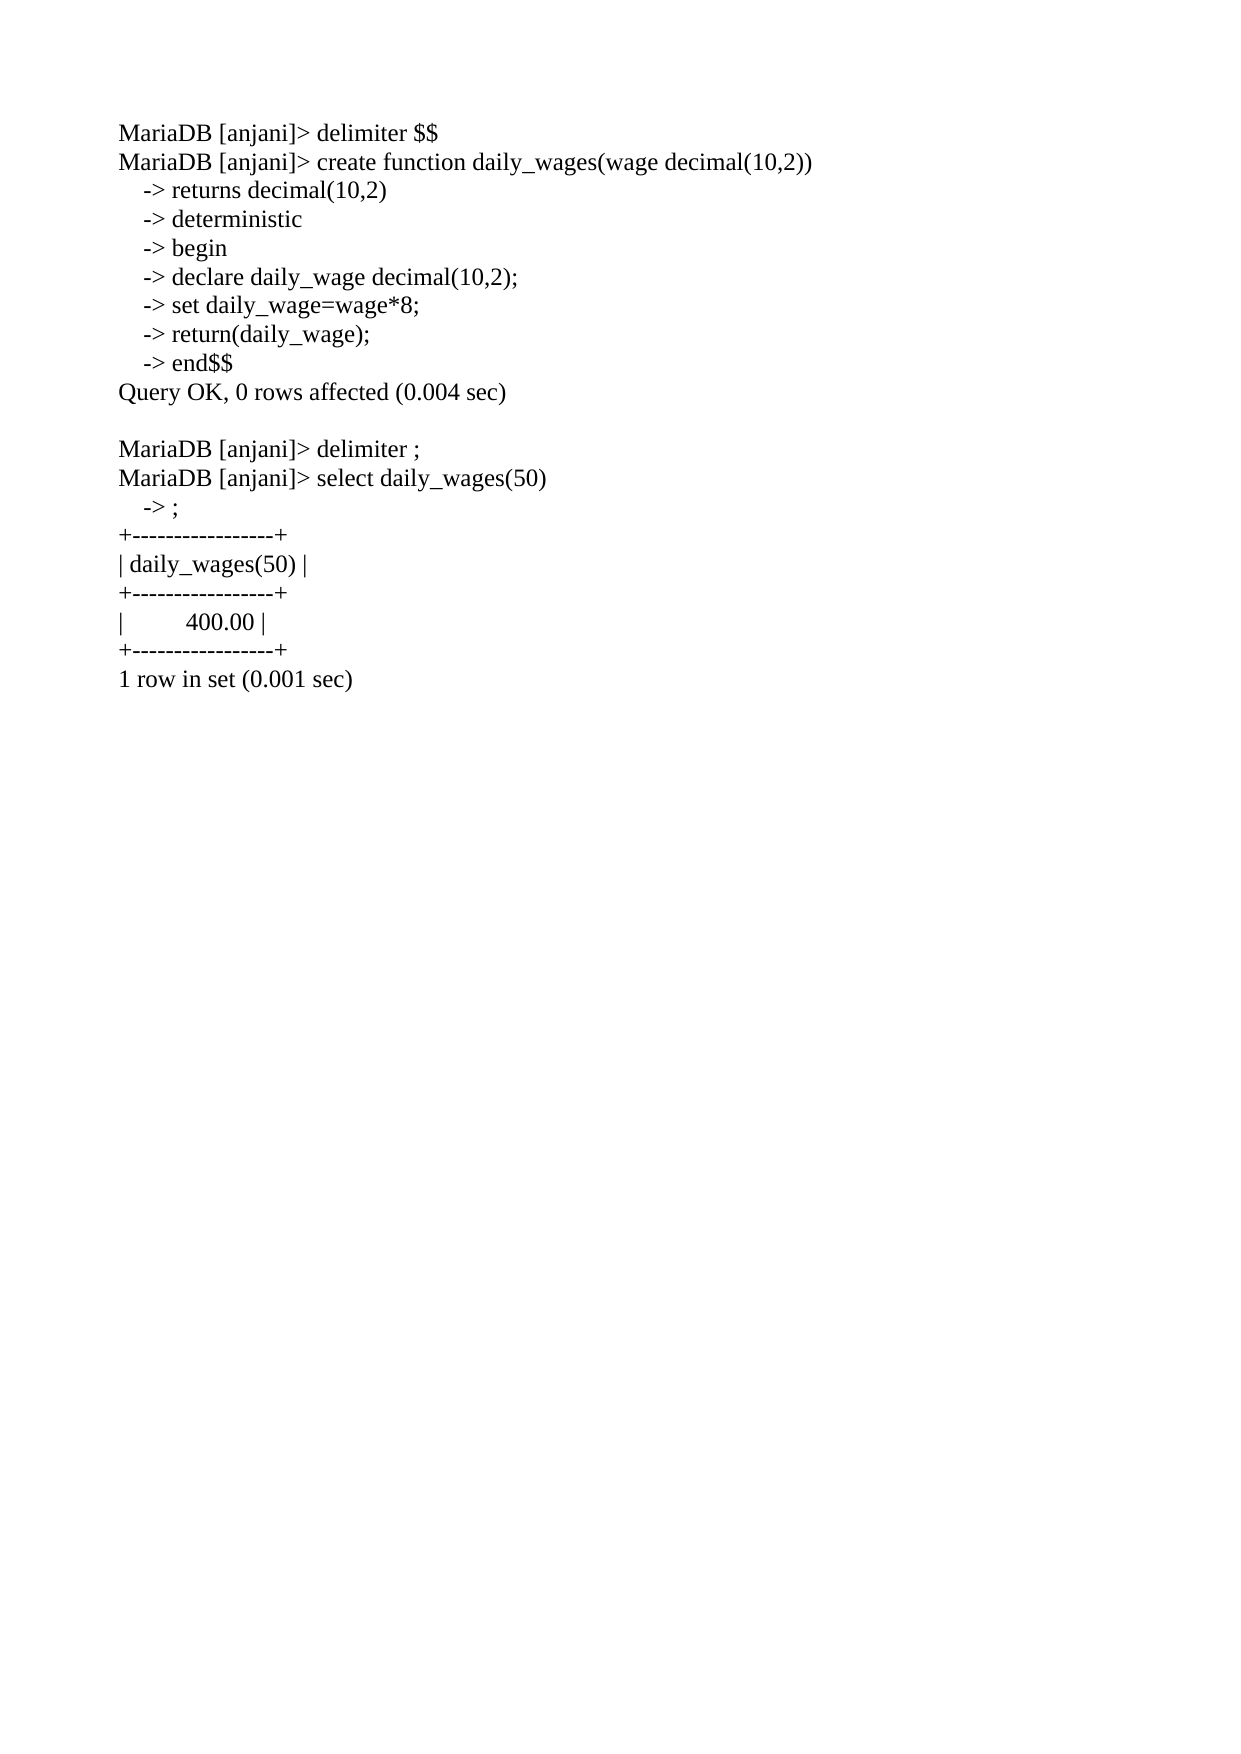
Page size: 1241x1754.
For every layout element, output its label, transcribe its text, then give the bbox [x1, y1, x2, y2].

text -> declare daily_wage decimal(10,2); [118, 262, 1122, 291]
text -> returns decimal(10,2) [118, 176, 1122, 204]
text Query OK, 0 rows affected (0.004 sec) [118, 377, 1122, 406]
text -> set daily_wage=wage*8; [118, 291, 1122, 319]
text MariaDB [anjani]> select daily_wages(50) [118, 463, 1122, 492]
text MariaDB [anjani]> delimiter $$ [118, 118, 1122, 147]
text +-----------------+ [118, 521, 1122, 549]
text -> end$$ [118, 348, 1122, 377]
text | daily_wages(50) | [118, 549, 1122, 578]
text +-----------------+ [118, 578, 1122, 607]
text | 400.00 | [118, 607, 1122, 636]
text 1 row in set (0.001 sec) [118, 664, 1122, 693]
text -> deterministic [118, 204, 1122, 233]
text -> return(daily_wage); [118, 319, 1122, 348]
text MariaDB [anjani]> create function daily_wages(wage decimal(10,2)) [118, 147, 1122, 176]
text -> begin [118, 233, 1122, 262]
text MariaDB [anjani]> delimiter ; [118, 434, 1122, 463]
text +-----------------+ [118, 636, 1122, 664]
text -> ; [118, 492, 1122, 521]
